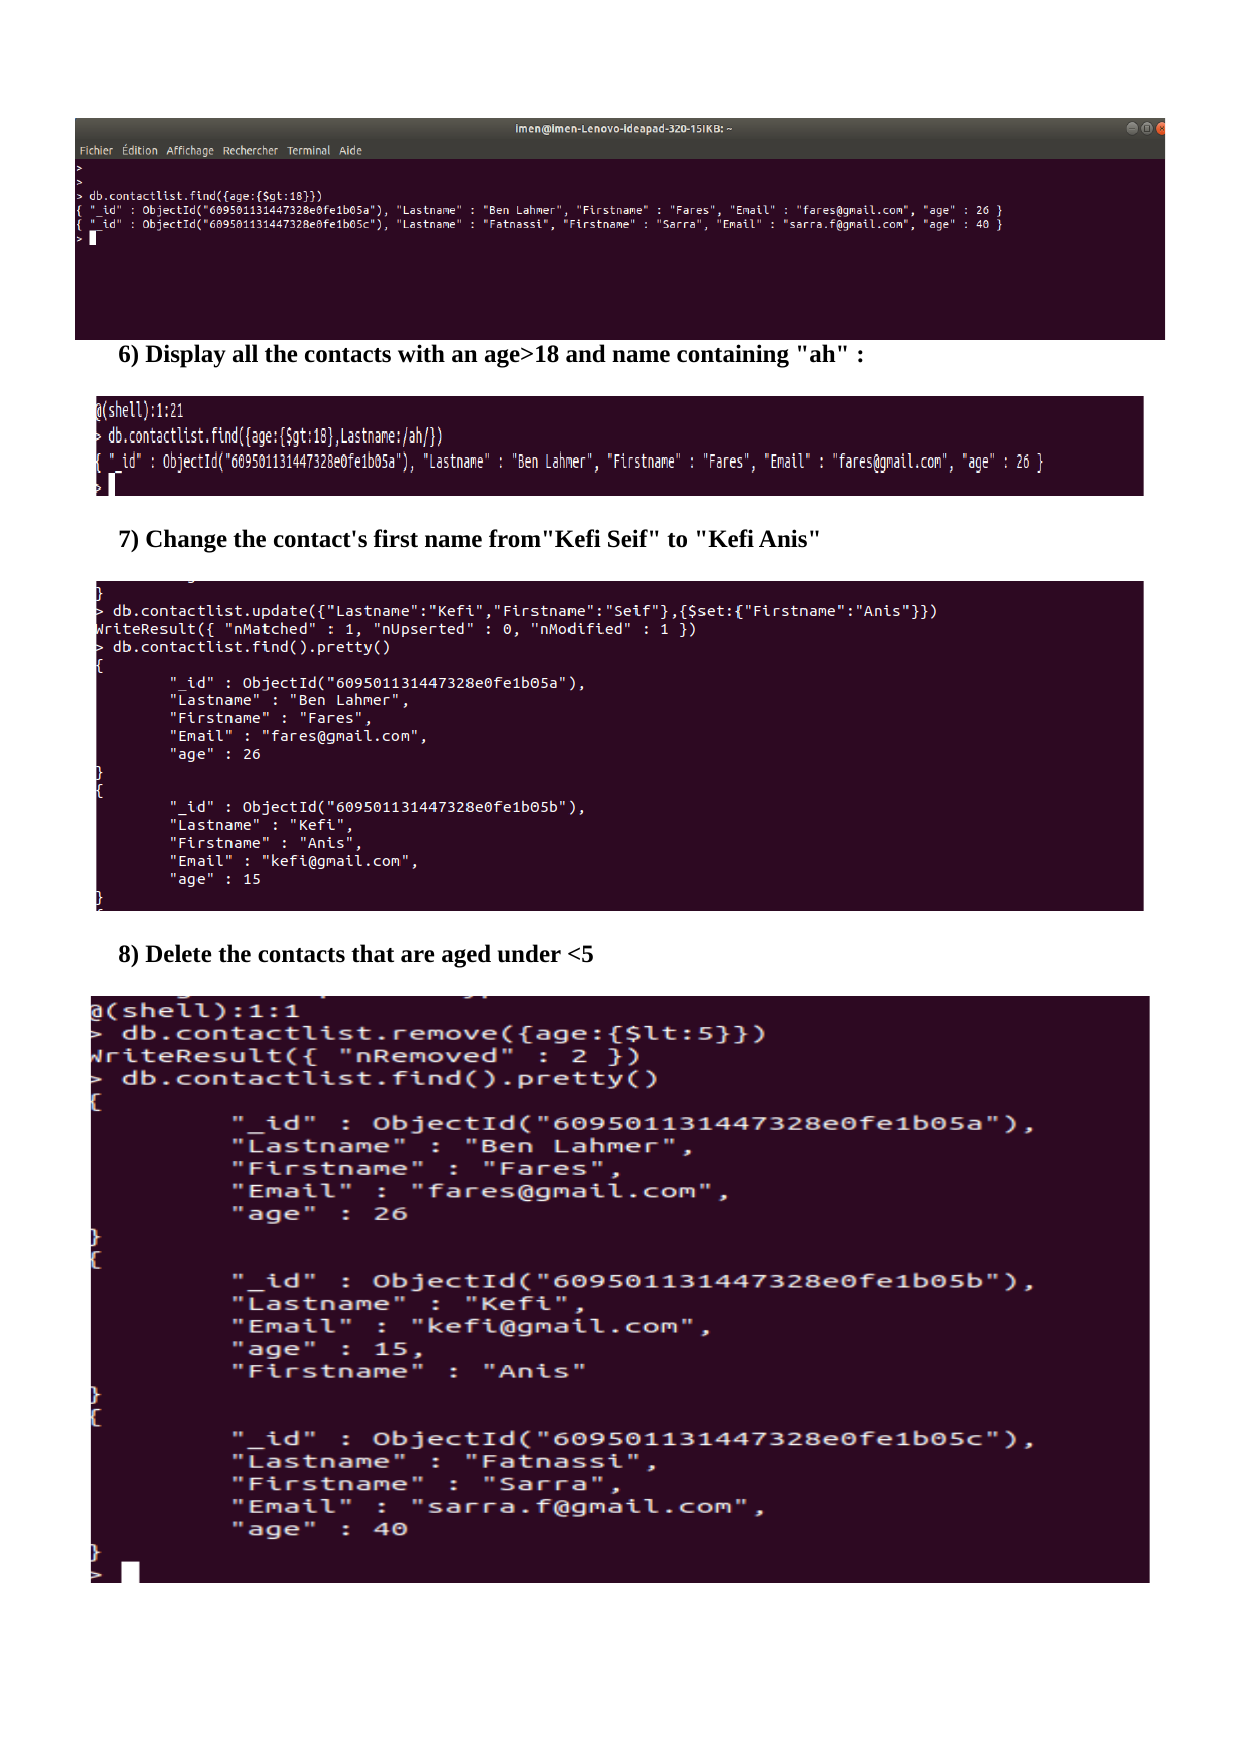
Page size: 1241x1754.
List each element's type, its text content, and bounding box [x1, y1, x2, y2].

picture [90, 996, 1150, 1583]
text 7) Change the contact's first name from"Kefi Seif" to "Kefi Anis" [118, 524, 1122, 553]
text 8) Delete the contacts that are aged under <5 [118, 939, 1122, 968]
picture [96, 396, 1144, 496]
picture [96, 581, 1144, 911]
text 6) Display all the contacts with an age>18 and name containing "ah" : [118, 340, 1122, 368]
picture [75, 118, 1166, 340]
